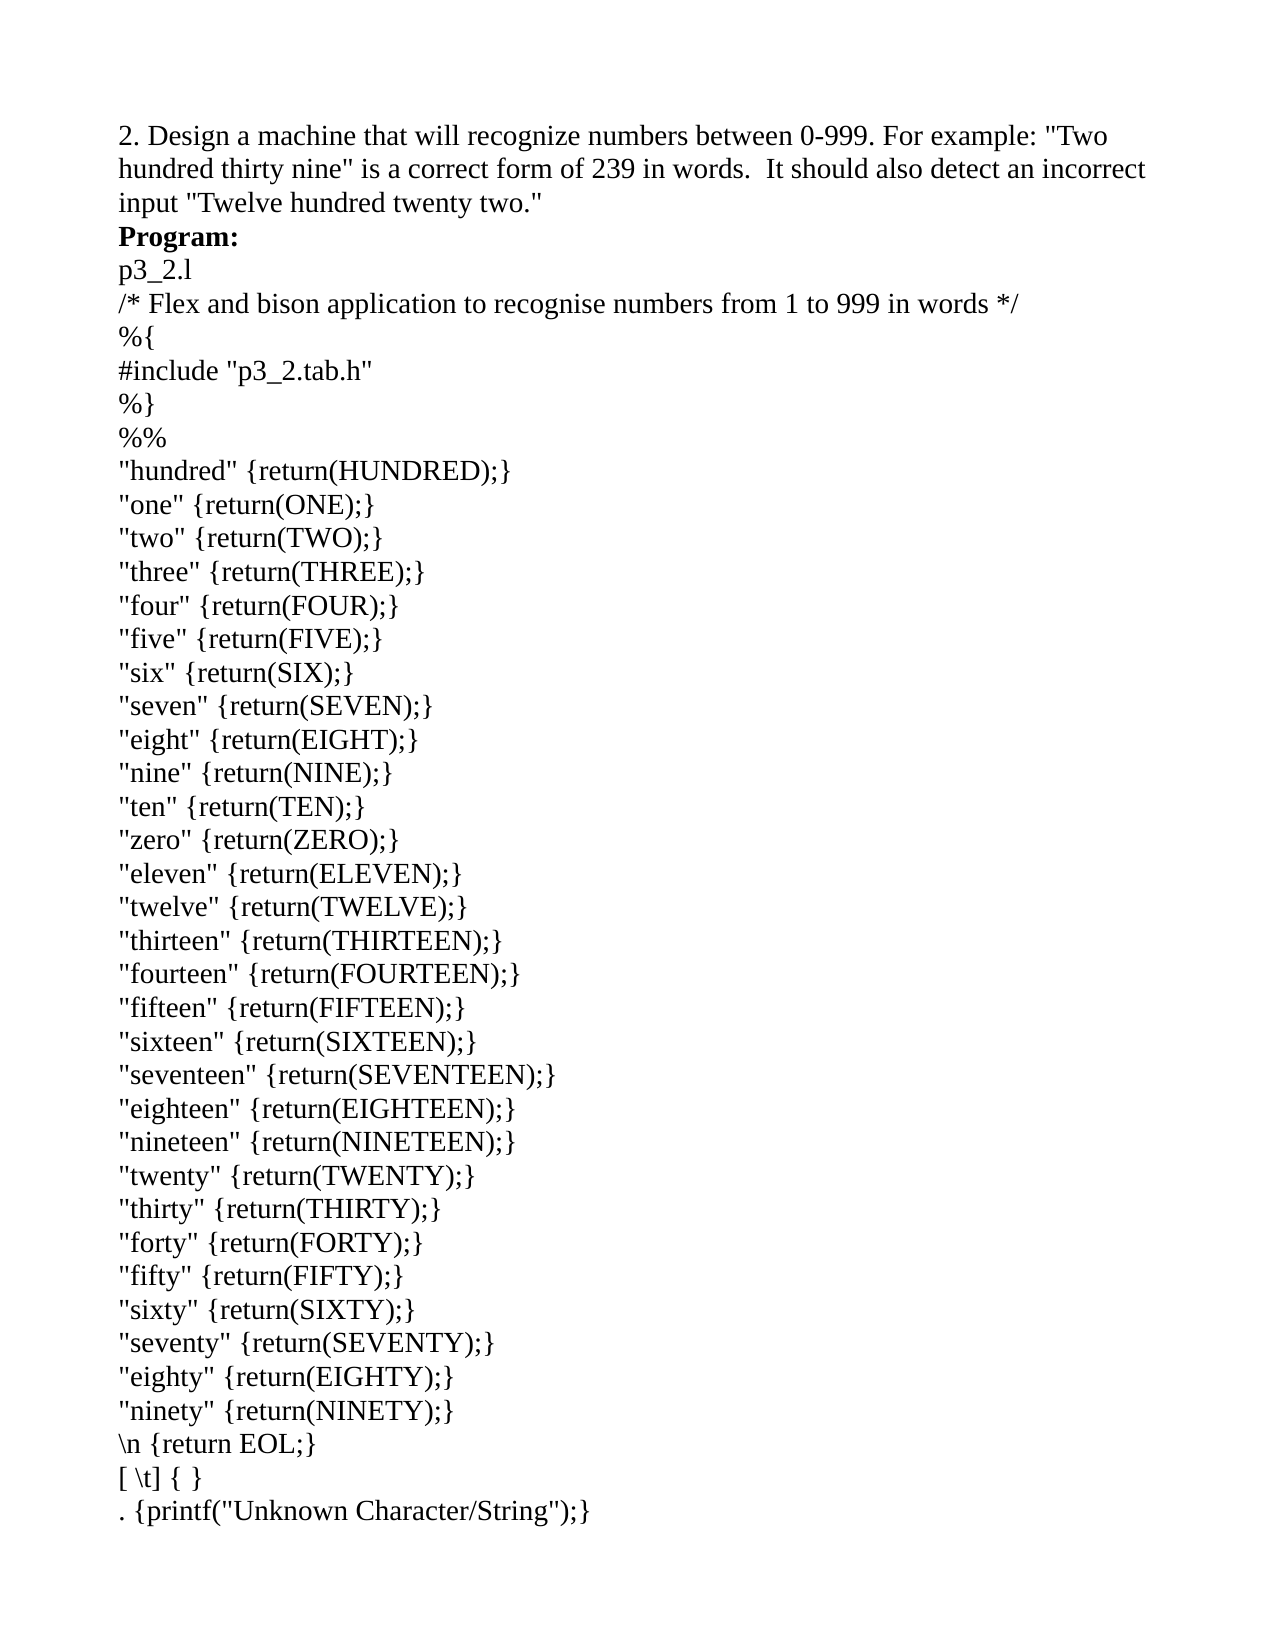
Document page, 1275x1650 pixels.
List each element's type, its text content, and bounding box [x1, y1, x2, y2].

text "five" {return(FIVE);} [118, 621, 1157, 655]
text #include "p3_2.tab.h" [118, 353, 1157, 386]
text "forty" {return(FORTY);} [118, 1225, 1157, 1258]
text "zero" {return(ZERO);} [118, 822, 1157, 856]
text \n {return EOL;} [118, 1426, 1157, 1460]
text "eight" {return(EIGHT);} [118, 722, 1157, 755]
text "twelve" {return(TWELVE);} [118, 889, 1157, 923]
text 2. Design a machine that will recognize numbers between 0-999. For example: "Two hundred thirty nine" is a correct form of 239 in words. It should also detect an incorrect input "Twelve hundred twenty two." [118, 118, 1157, 219]
text "three" {return(THREE);} [118, 554, 1157, 588]
text "sixty" {return(SIXTY);} [118, 1292, 1157, 1326]
text "fifty" {return(FIFTY);} [118, 1258, 1157, 1292]
text "seven" {return(SEVEN);} [118, 688, 1157, 722]
text "seventeen" {return(SEVENTEEN);} [118, 1057, 1157, 1091]
text "seventy" {return(SEVENTY);} [118, 1326, 1157, 1359]
text "six" {return(SIX);} [118, 655, 1157, 688]
text "thirty" {return(THIRTY);} [118, 1191, 1157, 1225]
text %{ [118, 319, 1157, 353]
text . {printf("Unknown Character/String");} [118, 1493, 1157, 1527]
text p3_2.l [118, 252, 1157, 286]
text "ten" {return(TEN);} [118, 789, 1157, 822]
text Program: [118, 219, 1157, 252]
text "thirteen" {return(THIRTEEN);} [118, 923, 1157, 957]
text "nineteen" {return(NINETEEN);} [118, 1124, 1157, 1158]
text "twenty" {return(TWENTY);} [118, 1158, 1157, 1191]
text "sixteen" {return(SIXTEEN);} [118, 1024, 1157, 1057]
text "two" {return(TWO);} [118, 521, 1157, 554]
text "fifteen" {return(FIFTEEN);} [118, 990, 1157, 1024]
text "nine" {return(NINE);} [118, 755, 1157, 789]
text "hundred" {return(HUNDRED);} [118, 453, 1157, 487]
text "eighteen" {return(EIGHTEEN);} [118, 1091, 1157, 1124]
text %} [118, 386, 1157, 420]
text "ninety" {return(NINETY);} [118, 1393, 1157, 1426]
text "four" {return(FOUR);} [118, 588, 1157, 621]
text "one" {return(ONE);} [118, 487, 1157, 521]
text "fourteen" {return(FOURTEEN);} [118, 957, 1157, 990]
text "eleven" {return(ELEVEN);} [118, 856, 1157, 889]
text %% [118, 420, 1157, 453]
text /* Flex and bison application to recognise numbers from 1 to 999 in words */ [118, 286, 1157, 319]
text [ \t] { } [118, 1460, 1157, 1493]
text "eighty" {return(EIGHTY);} [118, 1359, 1157, 1393]
